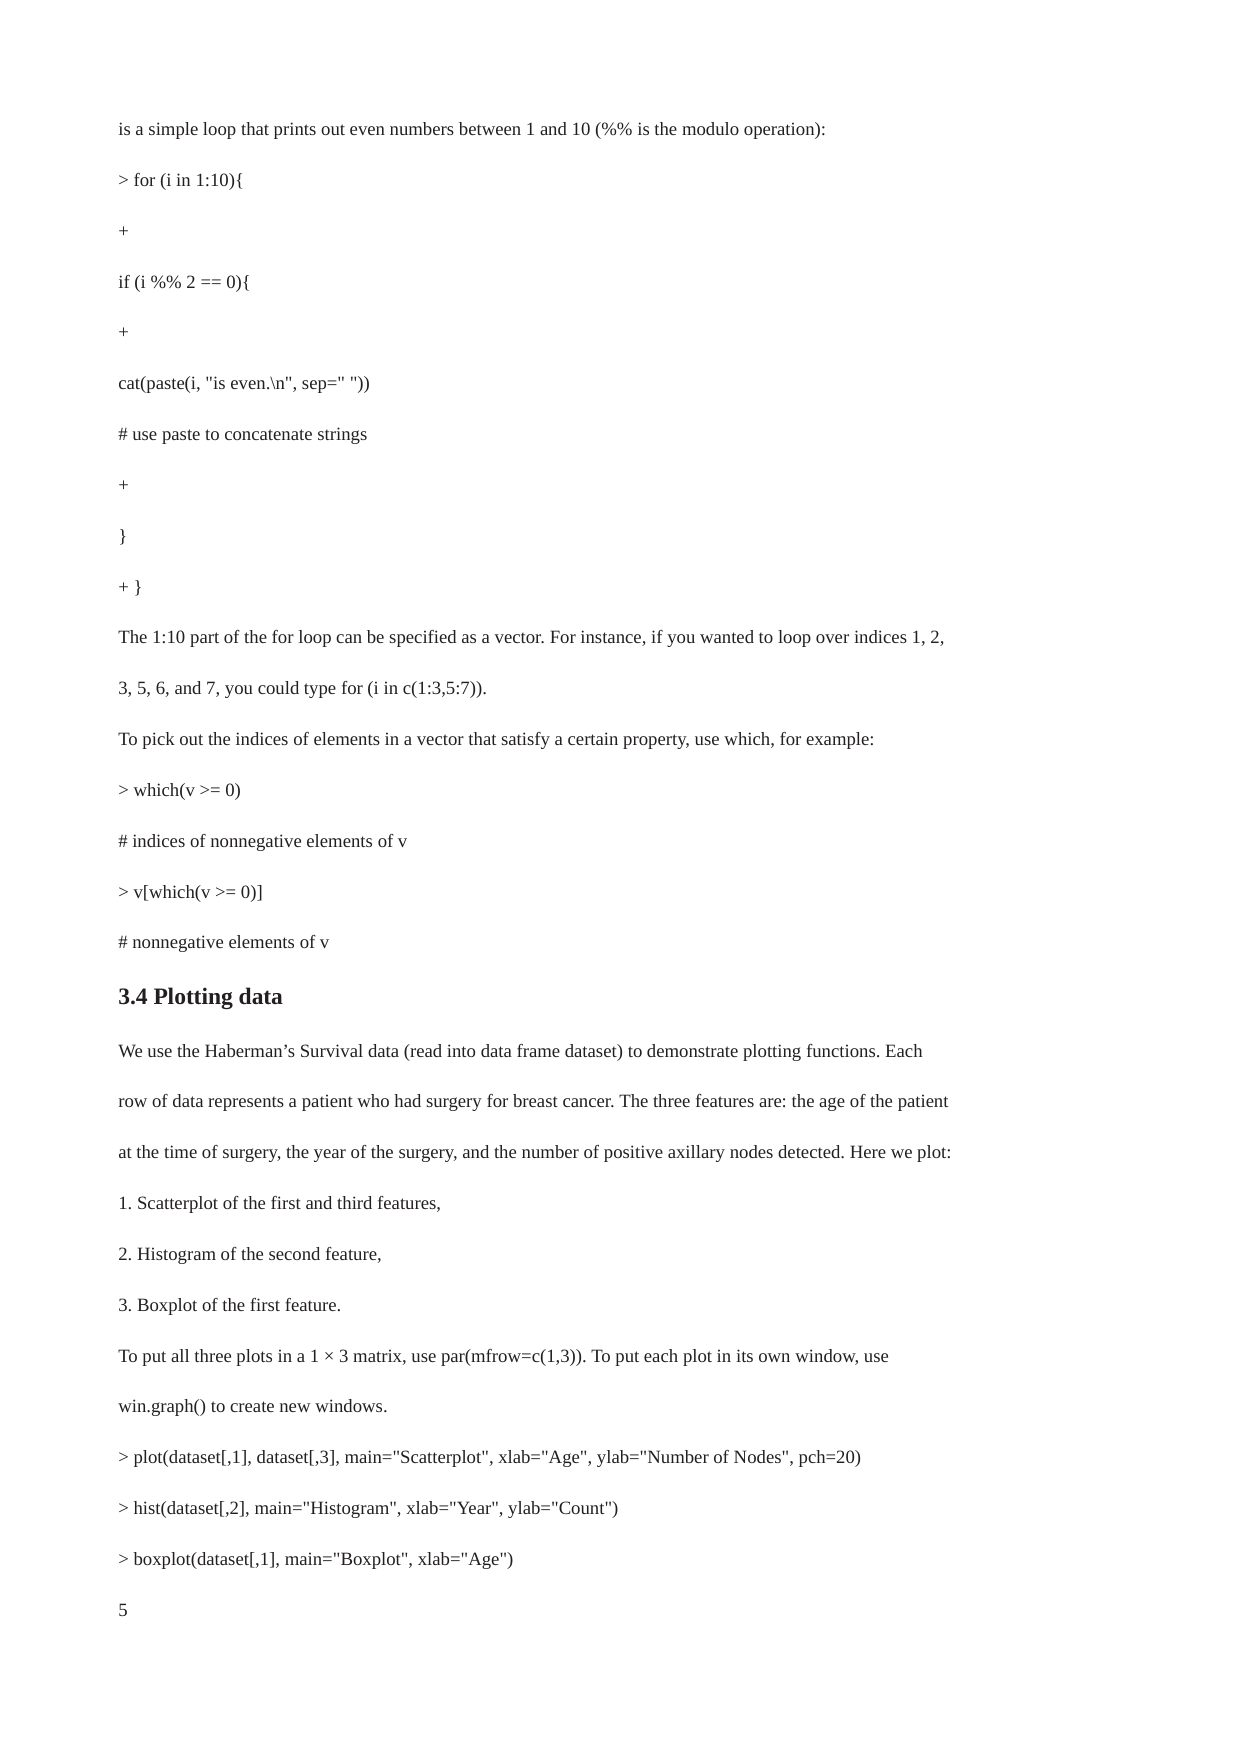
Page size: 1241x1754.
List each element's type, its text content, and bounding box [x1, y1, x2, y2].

text # use paste to concatenate strings [118, 423, 1122, 445]
text + } [118, 576, 1122, 597]
text 3. Boxplot of the first feature. [118, 1294, 1122, 1315]
text } [118, 525, 1122, 546]
text > boxplot(dataset[,1], main="Boxplot", xlab="Age") [118, 1548, 1122, 1569]
text The 1:10 part of the for loop can be specified as a vector. For instance, if you wanted to loop over indices 1, 2, [118, 626, 1122, 648]
text cat(paste(i, "is even.\n", sep=" ")) [118, 372, 1122, 394]
text To put all three plots in a 1 × 3 matrix, use par(mfrow=c(1,3)). To put each plot in its own window, use [118, 1344, 1122, 1366]
text is a simple loop that prints out even numbers between 1 and 10 (%% is the modulo operation): [118, 118, 1122, 140]
text at the time of surgery, the year of the surgery, and the number of positive axillary nodes detected. Here we plot: [118, 1141, 1122, 1163]
text > for (i in 1:10){ [118, 169, 1122, 191]
text 5 [118, 1599, 1122, 1620]
text + [118, 321, 1122, 343]
text We use the Haberman’s Survival data (read into data frame dataset) to demonstrate plotting functions. Each [118, 1039, 1122, 1061]
text > which(v >= 0) [118, 779, 1122, 801]
text > v[which(v >= 0)] [118, 881, 1122, 902]
text 1. Scatterplot of the first and third features, [118, 1192, 1122, 1214]
text win.graph() to create new windows. [118, 1395, 1122, 1417]
text > hist(dataset[,2], main="Histogram", xlab="Year", ylab="Count") [118, 1497, 1122, 1519]
text 3, 5, 6, and 7, you could type for (i in c(1:3,5:7)). [118, 677, 1122, 699]
text row of data represents a patient who had surgery for breast cancer. The three features are: the age of the patient [118, 1090, 1122, 1112]
text # nonnegative elements of v [118, 931, 1122, 953]
text > plot(dataset[,1], dataset[,3], main="Scatterplot", xlab="Age", ylab="Number of Nodes", pch=20) [118, 1446, 1122, 1468]
text + [118, 220, 1122, 241]
text if (i %% 2 == 0){ [118, 271, 1122, 292]
text + [118, 474, 1122, 496]
text 3.4 Plotting data [118, 982, 1122, 1009]
text # indices of nonnegative elements of v [118, 830, 1122, 851]
text 2. Histogram of the second feature, [118, 1243, 1122, 1264]
text To pick out the indices of elements in a vector that satisfy a certain property, use which, for example: [118, 728, 1122, 750]
